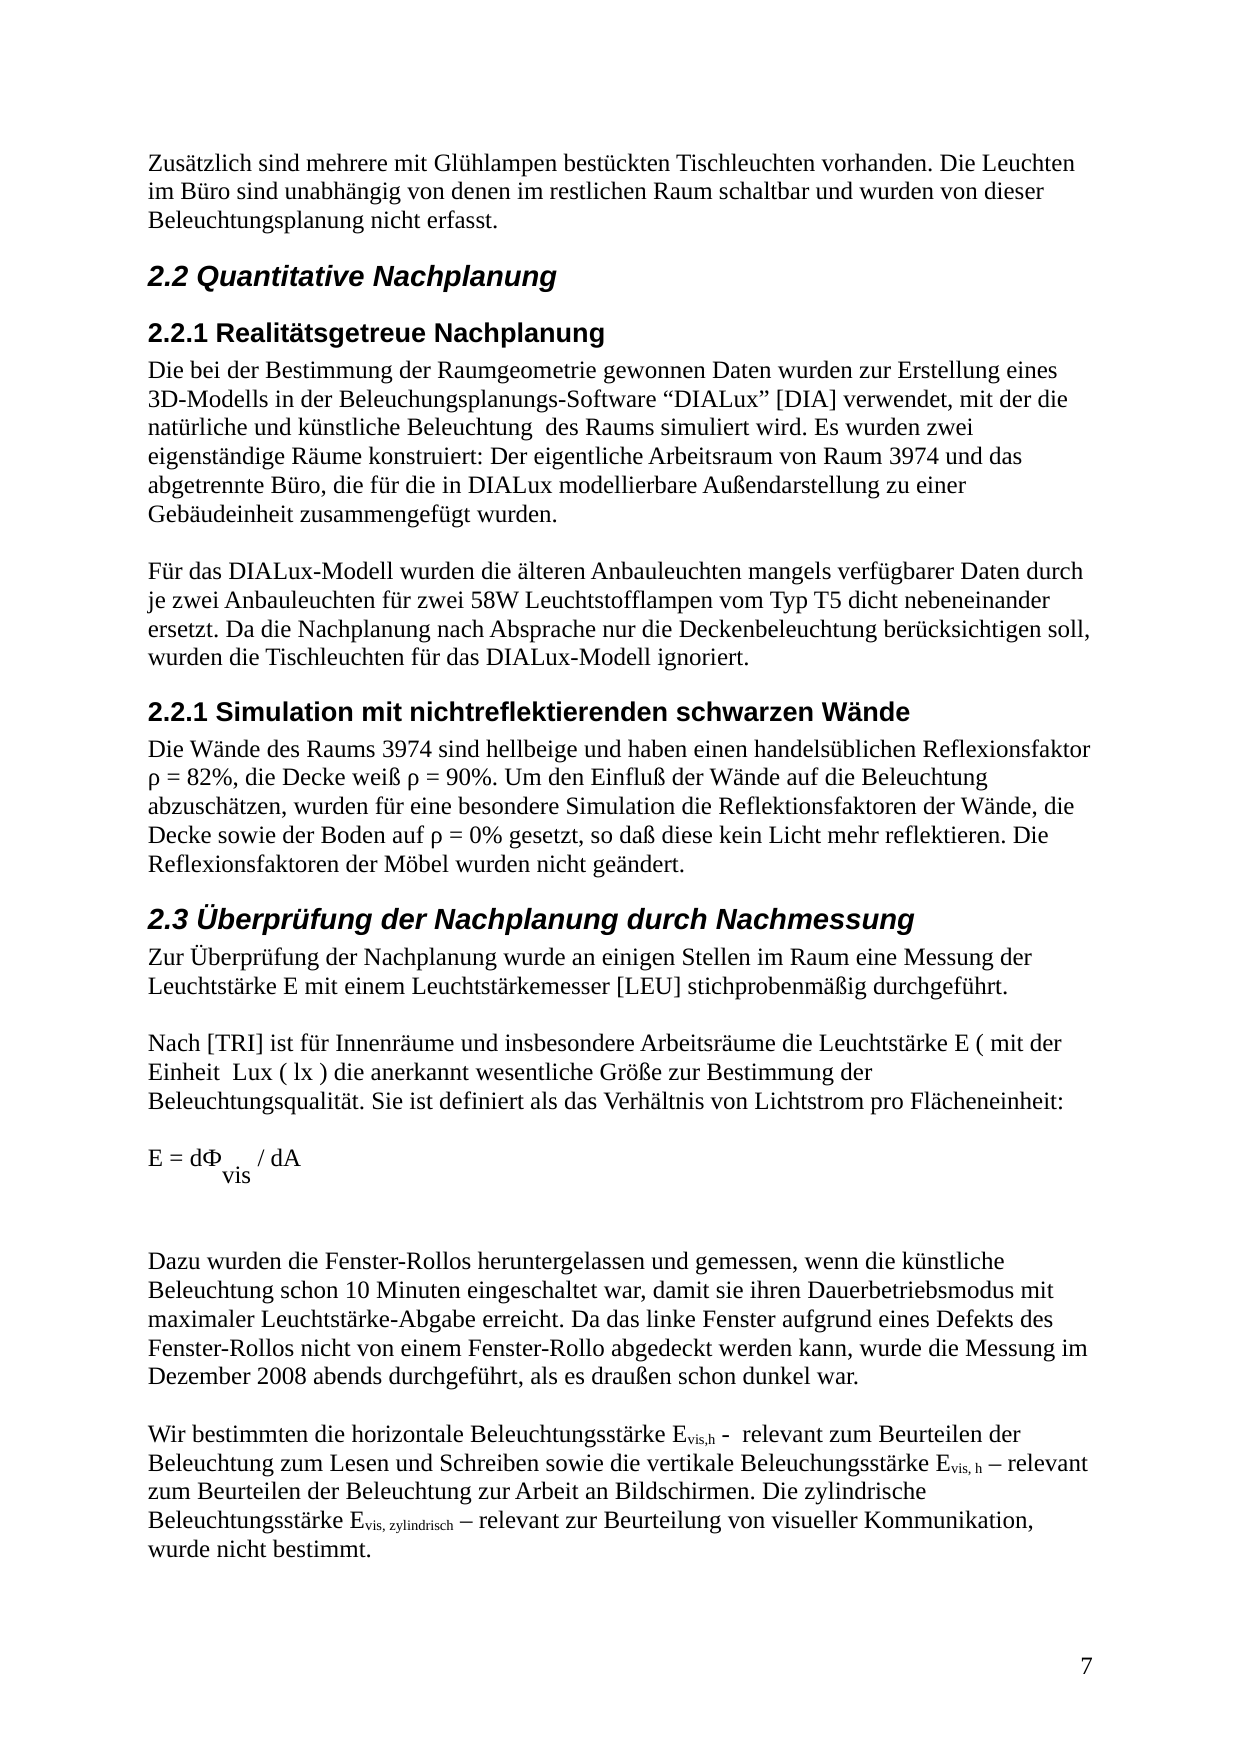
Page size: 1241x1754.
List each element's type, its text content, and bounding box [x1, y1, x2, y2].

text Nach [TRI] ist für Innenräume und insbesondere Arbeitsräume die Leuchtstärke E ( mit der Einheit Lux ( lx ) die anerkannt wesentliche Größe zur Bestimmung der Beleuchtungsqualität. Sie ist definiert als das Verhältnis von Lichtstrom pro Flächeneinheit: [148, 1028, 1093, 1115]
text E = dФvis / dA [148, 1143, 1093, 1189]
text Die bei der Bestimmung der Raumgeometrie gewonnen Daten wurden zur Erstellung eines 3D-Modells in der Beleuchungsplanungs-Software “DIALux” [DIA] verwendet, mit der die natürliche und künstliche Beleuchtung des Raums simuliert wird. Es wurden zwei eigenständige Räume konstruiert: Der eigentliche Arbeitsraum von Raum 3974 und das abgetrennte Büro, die für die in DIALux modellierbare Außendarstellung zu einer Gebäudeinheit zusammengefügt wurden. [148, 355, 1093, 527]
subtitle 2.3 Überprüfung der Nachplanung durch Nachmessung [148, 902, 1093, 936]
text Zusätzlich sind mehrere mit Glühlampen bestückten Tischleuchten vorhanden. Die Leuchten im Büro sind unabhängig von denen im restlichen Raum schaltbar und wurden von dieser Beleuchtungsplanung nicht erfasst. [148, 148, 1093, 234]
text Zur Überprüfung der Nachplanung wurde an einigen Stellen im Raum eine Messung der Leuchtstärke E mit einem Leuchtstärkemesser [LEU] stichprobenmäßig durchgeführt. [148, 942, 1093, 1000]
text Für das DIALux-Modell wurden die älteren Anbauleuchten mangels verfügbarer Daten durch je zwei Anbauleuchten für zwei 58W Leuchtstofflampen vom Typ T5 dicht nebeneinander ersetzt. Da die Nachplanung nach Absprache nur die Deckenbeleuchtung berücksichtigen soll, wurden die Tischleuchten für das DIALux-Modell ignoriert. [148, 556, 1093, 671]
subtitle 2.2.1 Realitätsgetreue Nachplanung [148, 317, 1093, 349]
subtitle 2.2.1 Simulation mit nichtreflektierenden schwarzen Wände [148, 696, 1093, 727]
subtitle 2.2 Quantitative Nachplanung [148, 259, 1093, 292]
text Wir bestimmten die horizontale Beleuchtungsstärke Evis,h - relevant zum Beurteilen der Beleuchtung zum Lesen und Schreiben sowie die vertikale Beleuchungsstärke Evis, h – relevant zum Beurteilen der Beleuchtung zur Arbeit an Bildschirmen. Die zylindrische Beleuchtungsstärke Evis, zylindrisch – relevant zur Beurteilung von visueller Kommunikation, wurde nicht bestimmt. [148, 1419, 1093, 1563]
text Dazu wurden die Fenster-Rollos heruntergelassen und gemessen, wenn die künstliche Beleuchtung schon 10 Minuten eingeschaltet war, damit sie ihren Dauerbetriebsmodus mit maximaler Leuchtstärke-Abgabe erreicht. Da das linke Fenster aufgrund eines Defekts des Fenster-Rollos nicht von einem Fenster-Rollo abgedeckt werden kann, wurde die Messung im Dezember 2008 abends durchgeführt, als es draußen schon dunkel war. [148, 1246, 1093, 1390]
text Die Wände des Raums 3974 sind hellbeige und haben einen handelsüblichen Reflexionsfaktor ρ = 82%, die Decke weiß ρ = 90%. Um den Einfluß der Wände auf die Beleuchtung abzuschätzen, wurden für eine besondere Simulation die Reflektionsfaktoren der Wände, die Decke sowie der Boden auf ρ = 0% gesetzt, so daß diese kein Licht mehr reflektieren. Die Reflexionsfaktoren der Möbel wurden nicht geändert. [148, 734, 1093, 877]
